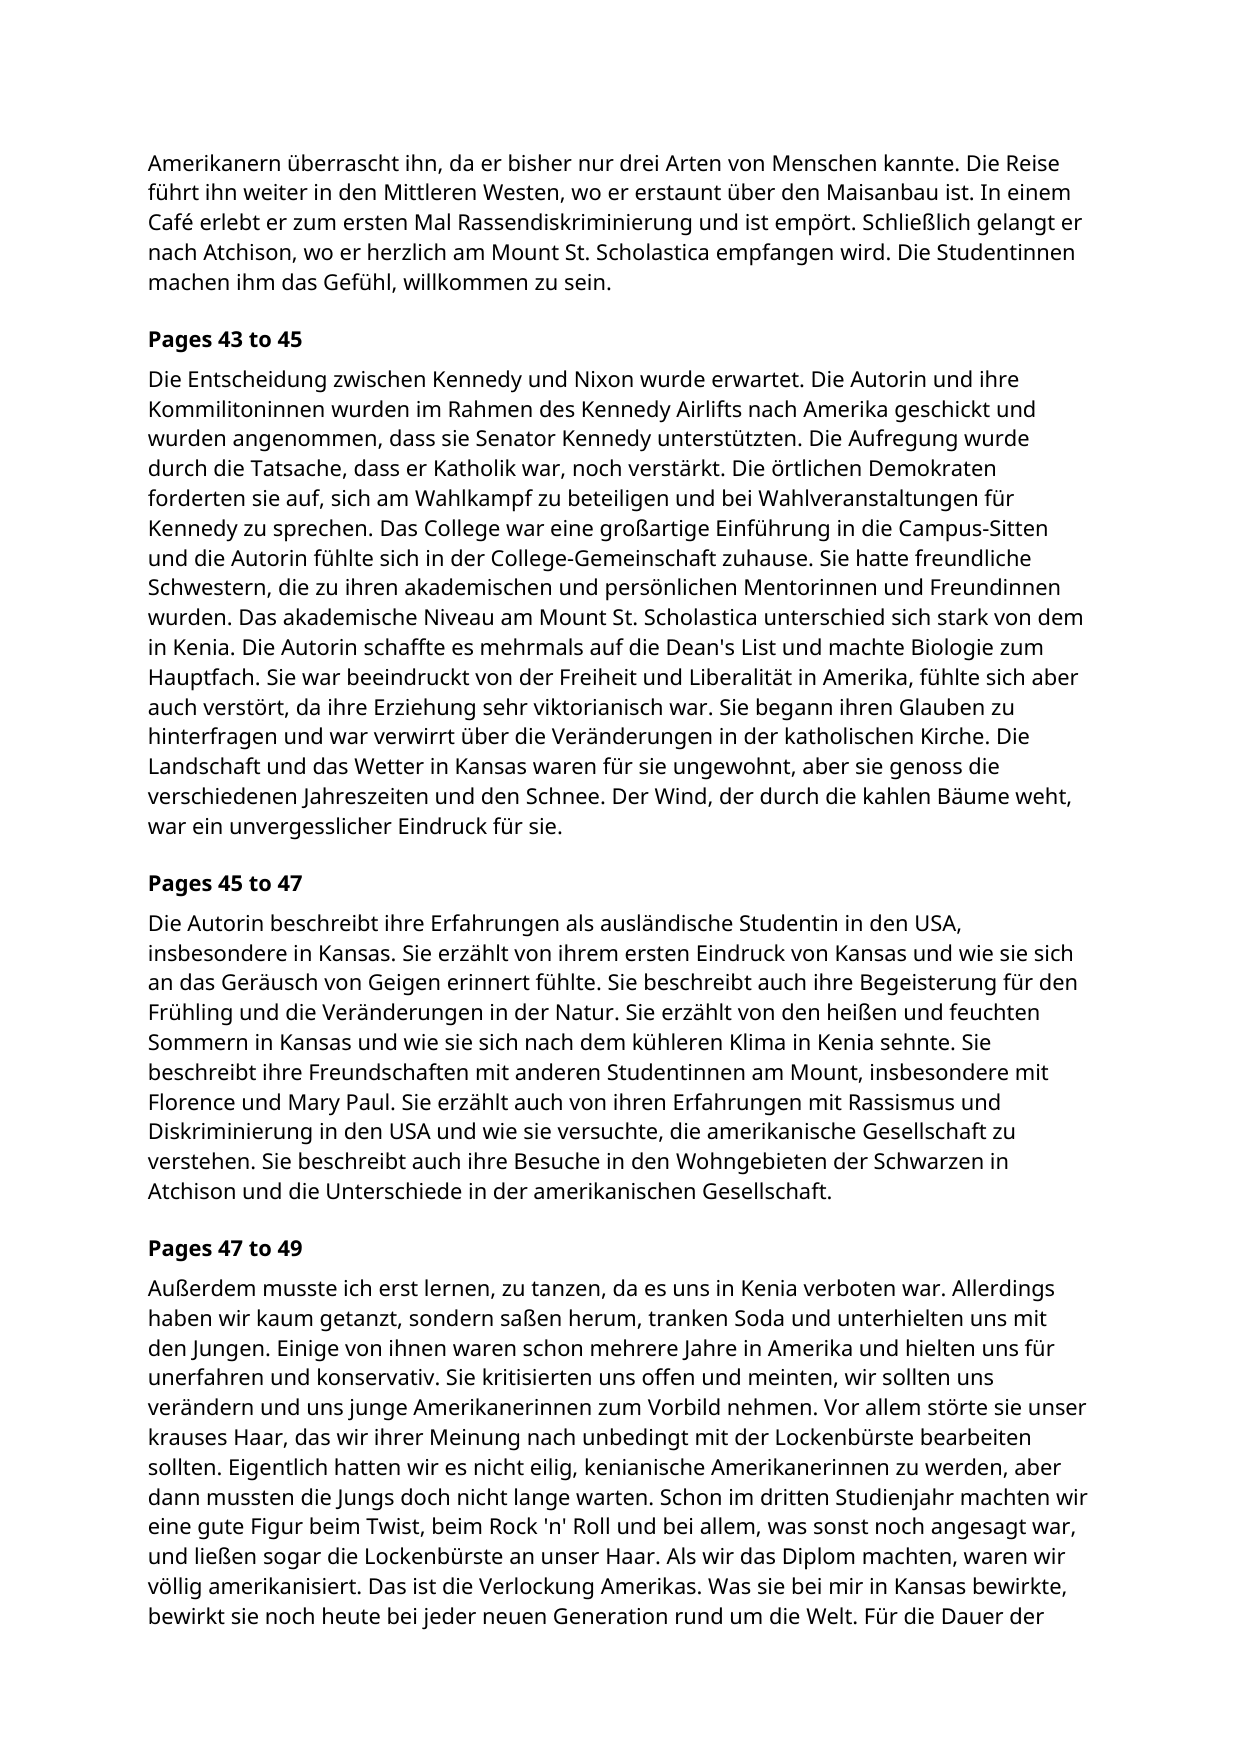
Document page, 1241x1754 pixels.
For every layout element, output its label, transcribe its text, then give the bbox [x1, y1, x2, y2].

text Außerdem musste ich erst lernen, zu tanzen, da es uns in Kenia verboten war. Allerdings haben wir kaum getanzt, sondern saßen herum, tranken Soda und unterhielten uns mit den Jungen. Einige von ihnen waren schon mehrere Jahre in Amerika und hielten uns für unerfahren und konservativ. Sie kritisierten uns offen und meinten, wir sollten uns verändern und uns junge Amerikanerinnen zum Vorbild nehmen. Vor allem störte sie unser krauses Haar, das wir ihrer Meinung nach unbedingt mit der Lockenbürste bearbeiten sollten. Eigentlich hatten wir es nicht eilig, kenianische Amerikanerinnen zu werden, aber dann mussten die Jungs doch nicht lange warten. Schon im dritten Studienjahr machten wir eine gute Figur beim Twist, beim Rock 'n' Roll und bei allem, was sonst noch angesagt war, und ließen sogar die Lockenbürste an unser Haar. Als wir das Diplom machten, waren wir völlig amerikanisiert. Das ist die Verlockung Amerikas. Was sie bei mir in Kansas bewirkte, bewirkt sie noch heute bei jeder neuen Generation rund um die Welt. Für die Dauer der [148, 1273, 1093, 1631]
title Pages 47 to 49 [148, 1233, 1093, 1263]
title Pages 45 to 47 [148, 868, 1093, 897]
text Amerikanern überrascht ihn, da er bisher nur drei Arten von Menschen kannte. Die Reise führt ihn weiter in den Mittleren Westen, wo er erstaunt über den Maisanbau ist. In einem Café erlebt er zum ersten Mal Rassendiskriminierung und ist empört. Schließlich gelangt er nach Atchison, wo er herzlich am Mount St. Scholastica empfangen wird. Die Studentinnen machen ihm das Gefühl, willkommen zu sein. [148, 148, 1093, 297]
text Die Entscheidung zwischen Kennedy und Nixon wurde erwartet. Die Autorin und ihre Kommilitoninnen wurden im Rahmen des Kennedy Airlifts nach Amerika geschickt und wurden angenommen, dass sie Senator Kennedy unterstützten. Die Aufregung wurde durch die Tatsache, dass er Katholik war, noch verstärkt. Die örtlichen Demokraten forderten sie auf, sich am Wahlkampf zu beteiligen und bei Wahlveranstaltungen für Kennedy zu sprechen. Das College war eine großartige Einführung in die Campus-Sitten und die Autorin fühlte sich in der College-Gemeinschaft zuhause. Sie hatte freundliche Schwestern, die zu ihren akademischen und persönlichen Mentorinnen und Freundinnen wurden. Das akademische Niveau am Mount St. Scholastica unterschied sich stark von dem in Kenia. Die Autorin schaffte es mehrmals auf die Dean's List und machte Biologie zum Hauptfach. Sie war beeindruckt von der Freiheit und Liberalität in Amerika, fühlte sich aber auch verstört, da ihre Erziehung sehr viktorianisch war. Sie begann ihren Glauben zu hinterfragen und war verwirrt über die Veränderungen in der katholischen Kirche. Die Landschaft und das Wetter in Kansas waren für sie ungewohnt, aber sie genoss die verschiedenen Jahreszeiten und den Schnee. Der Wind, der durch die kahlen Bäume weht, war ein unvergesslicher Eindruck für sie. [148, 364, 1093, 841]
text Die Autorin beschreibt ihre Erfahrungen als ausländische Studentin in den USA, insbesondere in Kansas. Sie erzählt von ihrem ersten Eindruck von Kansas und wie sie sich an das Geräusch von Geigen erinnert fühlte. Sie beschreibt auch ihre Begeisterung für den Frühling und die Veränderungen in der Natur. Sie erzählt von den heißen und feuchten Sommern in Kansas und wie sie sich nach dem kühleren Klima in Kenia sehnte. Sie beschreibt ihre Freundschaften mit anderen Studentinnen am Mount, insbesondere mit Florence und Mary Paul. Sie erzählt auch von ihren Erfahrungen mit Rassismus und Diskriminierung in den USA und wie sie versuchte, die amerikanische Gesellschaft zu verstehen. Sie beschreibt auch ihre Besuche in den Wohngebieten der Schwarzen in Atchison und die Unterschiede in der amerikanischen Gesellschaft. [148, 908, 1093, 1206]
title Pages 43 to 45 [148, 324, 1093, 353]
